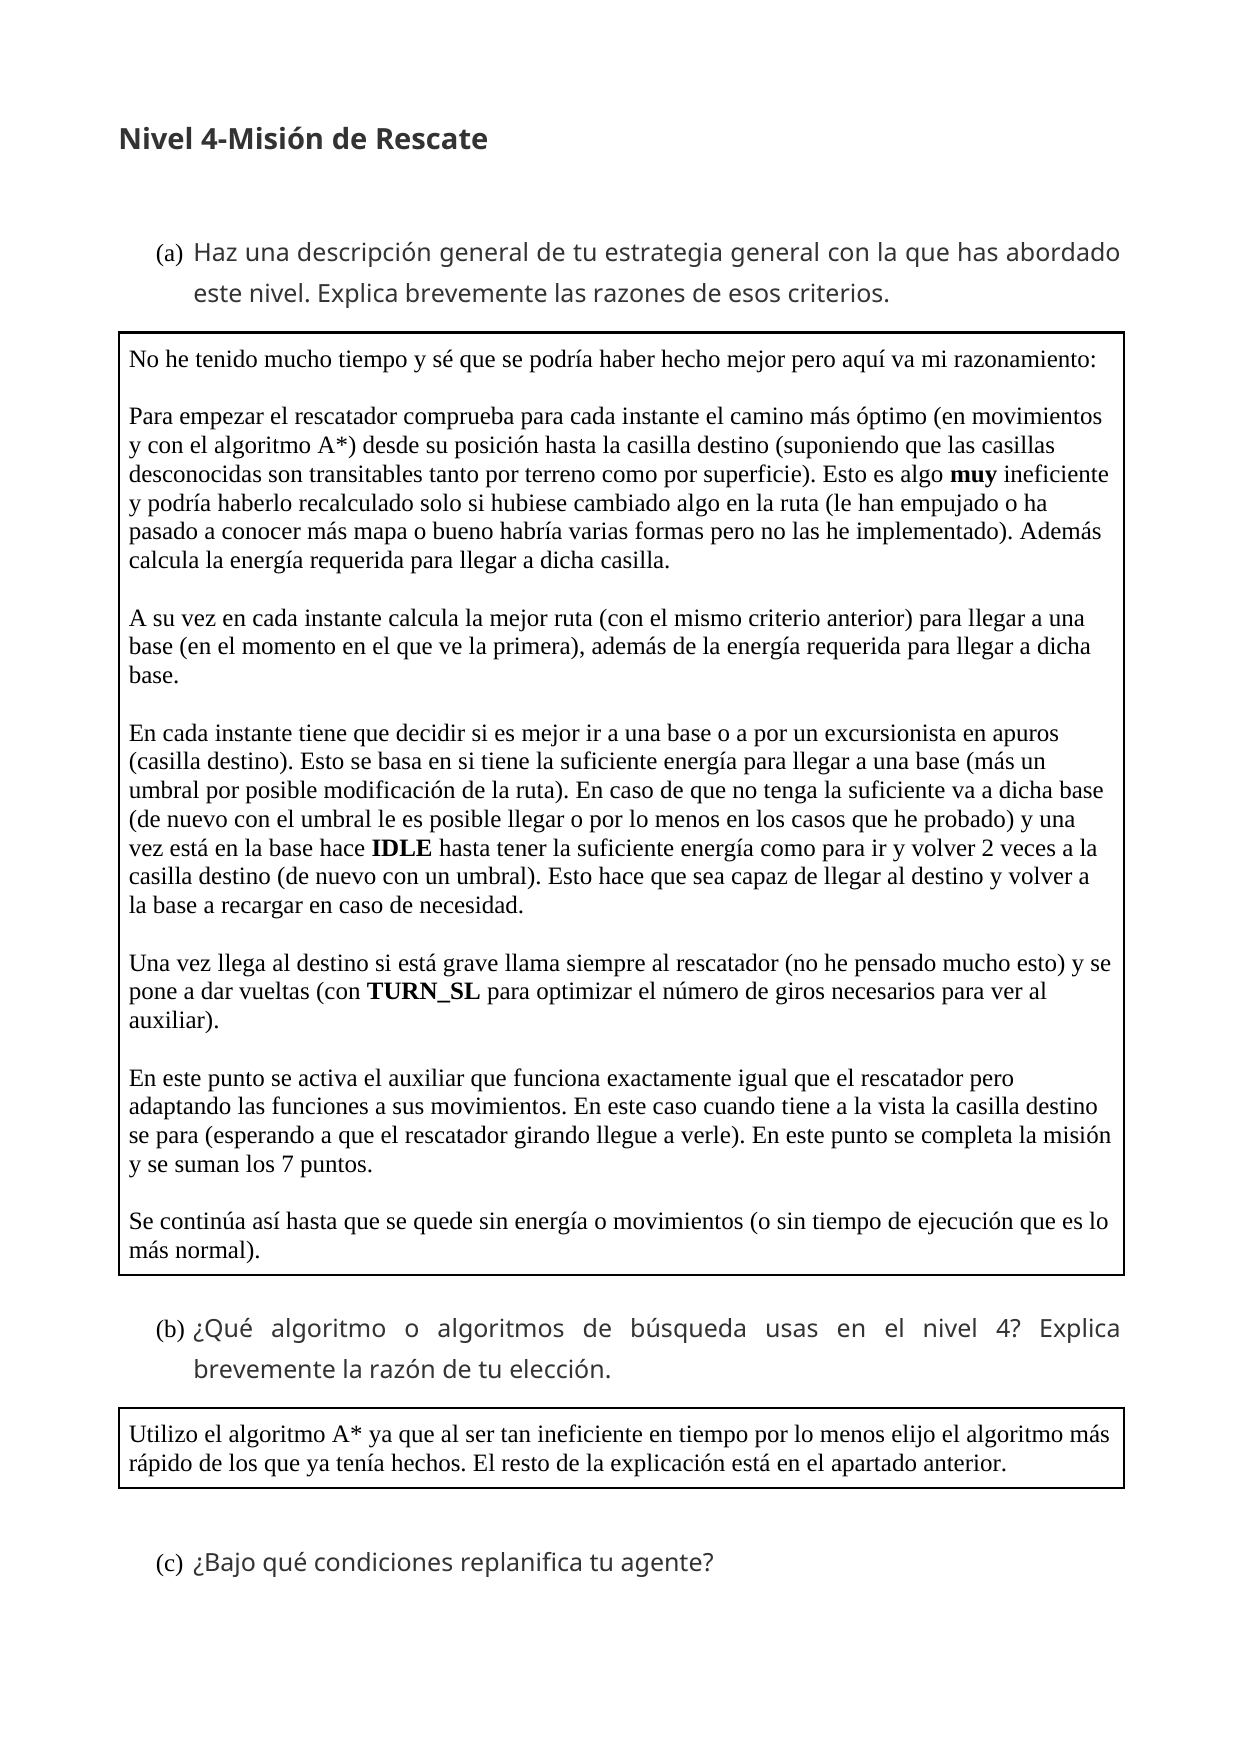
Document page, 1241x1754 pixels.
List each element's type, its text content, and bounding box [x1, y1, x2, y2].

table_header Utilizo el algoritmo A* ya que al ser tan ineficiente en tiempo por lo menos elijo el algoritmo más rápido de los que ya tenía hechos. El resto de la explicación está en el apartado anterior. [120, 1409, 1123, 1487]
text Nivel 4-Misión de Rescate [118, 118, 1122, 158]
list ¿Bajo qué condiciones replanifica tu agente? [156, 1544, 1122, 1579]
table_header No he tenido mucho tiempo y sé que se podría haber hecho mejor pero aquí va mi razonamiento: Para empezar el rescatador comprueba para cada instante el camino más óptimo (en movimientos y con el algoritmo A*) desde su posición hasta la casilla destino (suponiendo que las casillas desconocidas son transitables tanto por terreno como por superficie). Esto es algo muy ineficiente y podría haberlo recalculado solo si hubiese cambiado algo en la ruta (le han empujado o ha pasado a conocer más mapa o bueno habría varias formas pero no las he implementado). Además calcula la energía requerida para llegar a dicha casilla. A su vez en cada instante calcula la mejor ruta (con el mismo criterio anterior) para llegar a una base (en el momento en el que ve la primera), además de la energía requerida para llegar a dicha base. En cada instante tiene que decidir si es mejor ir a una base o a por un excursionista en apuros (casilla destino). Esto se basa en si tiene la suficiente energía para llegar a una base (más un umbral por posible modificación de la ruta). En caso de que no tenga la suficiente va a dicha base (de nuevo con el umbral le es posible llegar o por lo menos en los casos que he probado) y una vez está en la base hace IDLE hasta tener la suficiente energía como para ir y volver 2 veces a la casilla destino (de nuevo con un umbral). Esto hace que sea capaz de llegar al destino y volver a la base a recargar en caso de necesidad. Una vez llega al destino si está grave llama siempre al rescatador (no he pensado mucho esto) y se pone a dar vueltas (con TURN_SL para optimizar el número de giros necesarios para ver al auxiliar). En este punto se activa el auxiliar que funciona exactamente igual que el rescatador pero adaptando las funciones a sus movimientos. En este caso cuando tiene a la vista la casilla destino se para (esperando a que el rescatador girando llegue a verle). En este punto se completa la misión y se suman los 7 puntos. Se continúa así hasta que se quede sin energía o movimientos (o sin tiempo de ejecución que es lo más normal). [120, 334, 1123, 1274]
list ¿Qué algoritmo o algoritmos de búsqueda usas en el nivel 4? Explica brevemente la razón de tu elección. [156, 1310, 1122, 1385]
list Haz una descripción general de tu estrategia general con la que has abordado este nivel. Explica brevemente las razones de esos criterios. [156, 235, 1122, 310]
